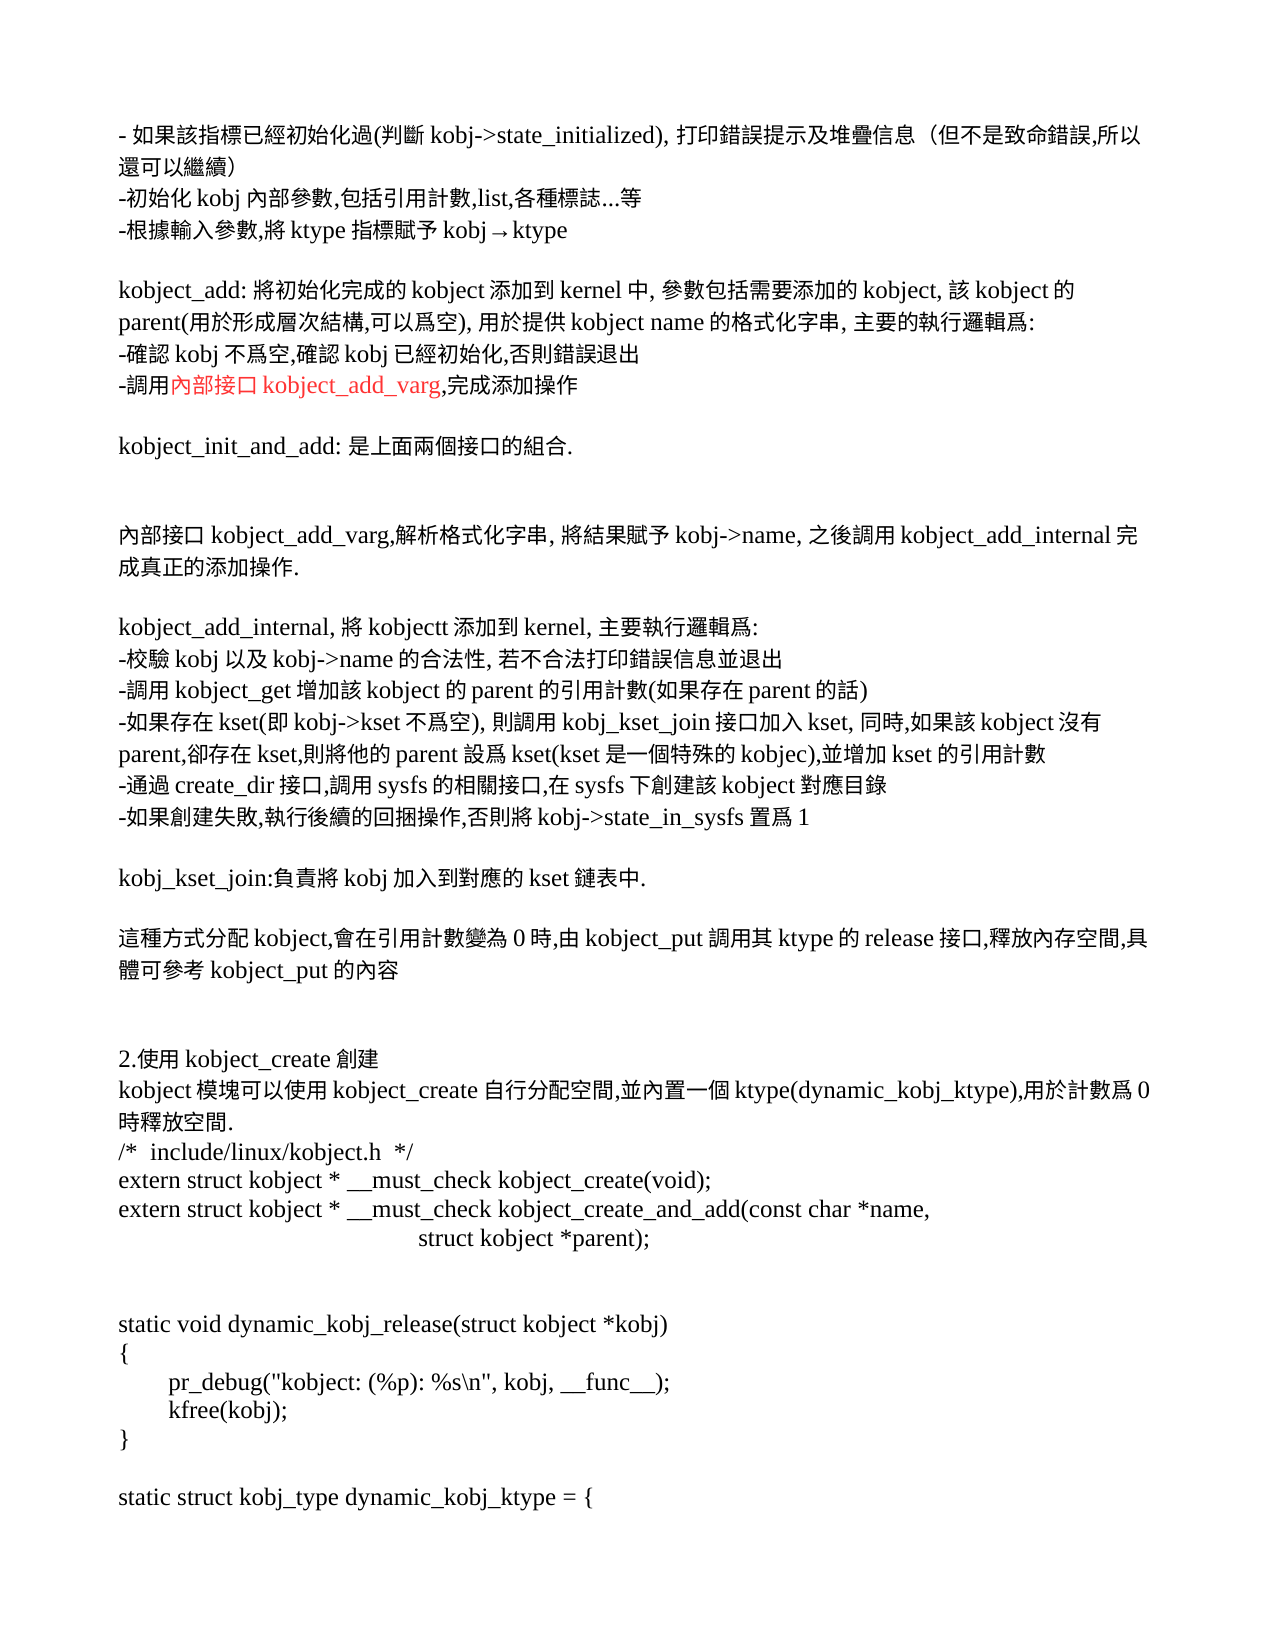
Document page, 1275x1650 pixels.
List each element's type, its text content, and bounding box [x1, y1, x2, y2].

text - 如果該指標已經初始化過(判斷kobj->state_initialized), 打印錯誤提示及堆疊信息（但不是致命錯誤,所以還可以繼續） [118, 118, 1157, 181]
text -調用內部接口kobject_add_varg,完成添加操作 [118, 368, 1157, 400]
text -根據輸入參數,將ktype指標賦予kobj→ktype [118, 213, 1157, 245]
text -校驗kobj以及kobj->name的合法性, 若不合法打印錯誤信息並退出 [118, 642, 1157, 673]
text 內部接口 kobject_add_varg,解析格式化字串, 將結果賦予kobj->name, 之後調用kobject_add_internal完成真正的添加操作. [118, 518, 1157, 581]
text kfree(kobj); [118, 1396, 1157, 1424]
text } [118, 1424, 1157, 1453]
text kobj_kset_join:負責將kobj加入到對應的kset鏈表中. [118, 861, 1157, 892]
text -調用kobject_get增加該kobject的parent的引用計數(如果存在parent的話) [118, 673, 1157, 705]
text -確認kobj不爲空,確認kobj已經初始化,否則錯誤退出 [118, 337, 1157, 368]
text struct kobject *parent); [118, 1223, 1157, 1252]
text /* include/linux/kobject.h */ [118, 1137, 1157, 1166]
text pr_debug("kobject: (%p): %s\n", kobj, __func__); [118, 1367, 1157, 1396]
text kobject模塊可以使用kobject_create自行分配空間,並內置一個ktype(dynamic_kobj_ktype),用於計數爲0時釋放空間. [118, 1073, 1157, 1137]
text kobject_add_internal, 將kobjectt添加到kernel, 主要執行邏輯爲: [118, 610, 1157, 642]
text static struct kobj_type dynamic_kobj_ktype = { [118, 1482, 1157, 1511]
text static void dynamic_kobj_release(struct kobject *kobj) [118, 1309, 1157, 1338]
text -如果存在kset(即kobj->kset不爲空), 則調用kobj_kset_join接口加入kset, 同時,如果該kobject沒有parent,卻存在kset,則將他的parent設爲kset(kset是一個特殊的kobjec),並增加kset的引用計數 [118, 705, 1157, 768]
text -如果創建失敗,執行後續的回捆操作,否則將kobj->state_in_sysfs置爲1 [118, 800, 1157, 832]
text extern struct kobject * __must_check kobject_create(void); [118, 1166, 1157, 1194]
text -初始化kobj內部參數,包括引用計數,list,各種標誌...等 [118, 181, 1157, 213]
text kobject_add: 將初始化完成的kobject添加到kernel中, 參數包括需要添加的kobject, 該kobject的parent(用於形成層次結構,可以爲空), 用於提供kobject name的格式化字串, 主要的執行邏輯爲: [118, 273, 1157, 337]
text kobject_init_and_add: 是上面兩個接口的組合. [118, 429, 1157, 461]
text { [118, 1338, 1157, 1367]
text -通過create_dir接口,調用sysfs的相關接口,在sysfs下創建該kobject對應目錄 [118, 768, 1157, 800]
text 2.使用kobject_create創建 [118, 1042, 1157, 1073]
text extern struct kobject * __must_check kobject_create_and_add(const char *name, [118, 1194, 1157, 1223]
text 這種方式分配kobject,會在引用計數變為0時,由kobject_put調用其ktype的release接口,釋放內存空間,具體可參考kobject_put的內容 [118, 921, 1157, 984]
